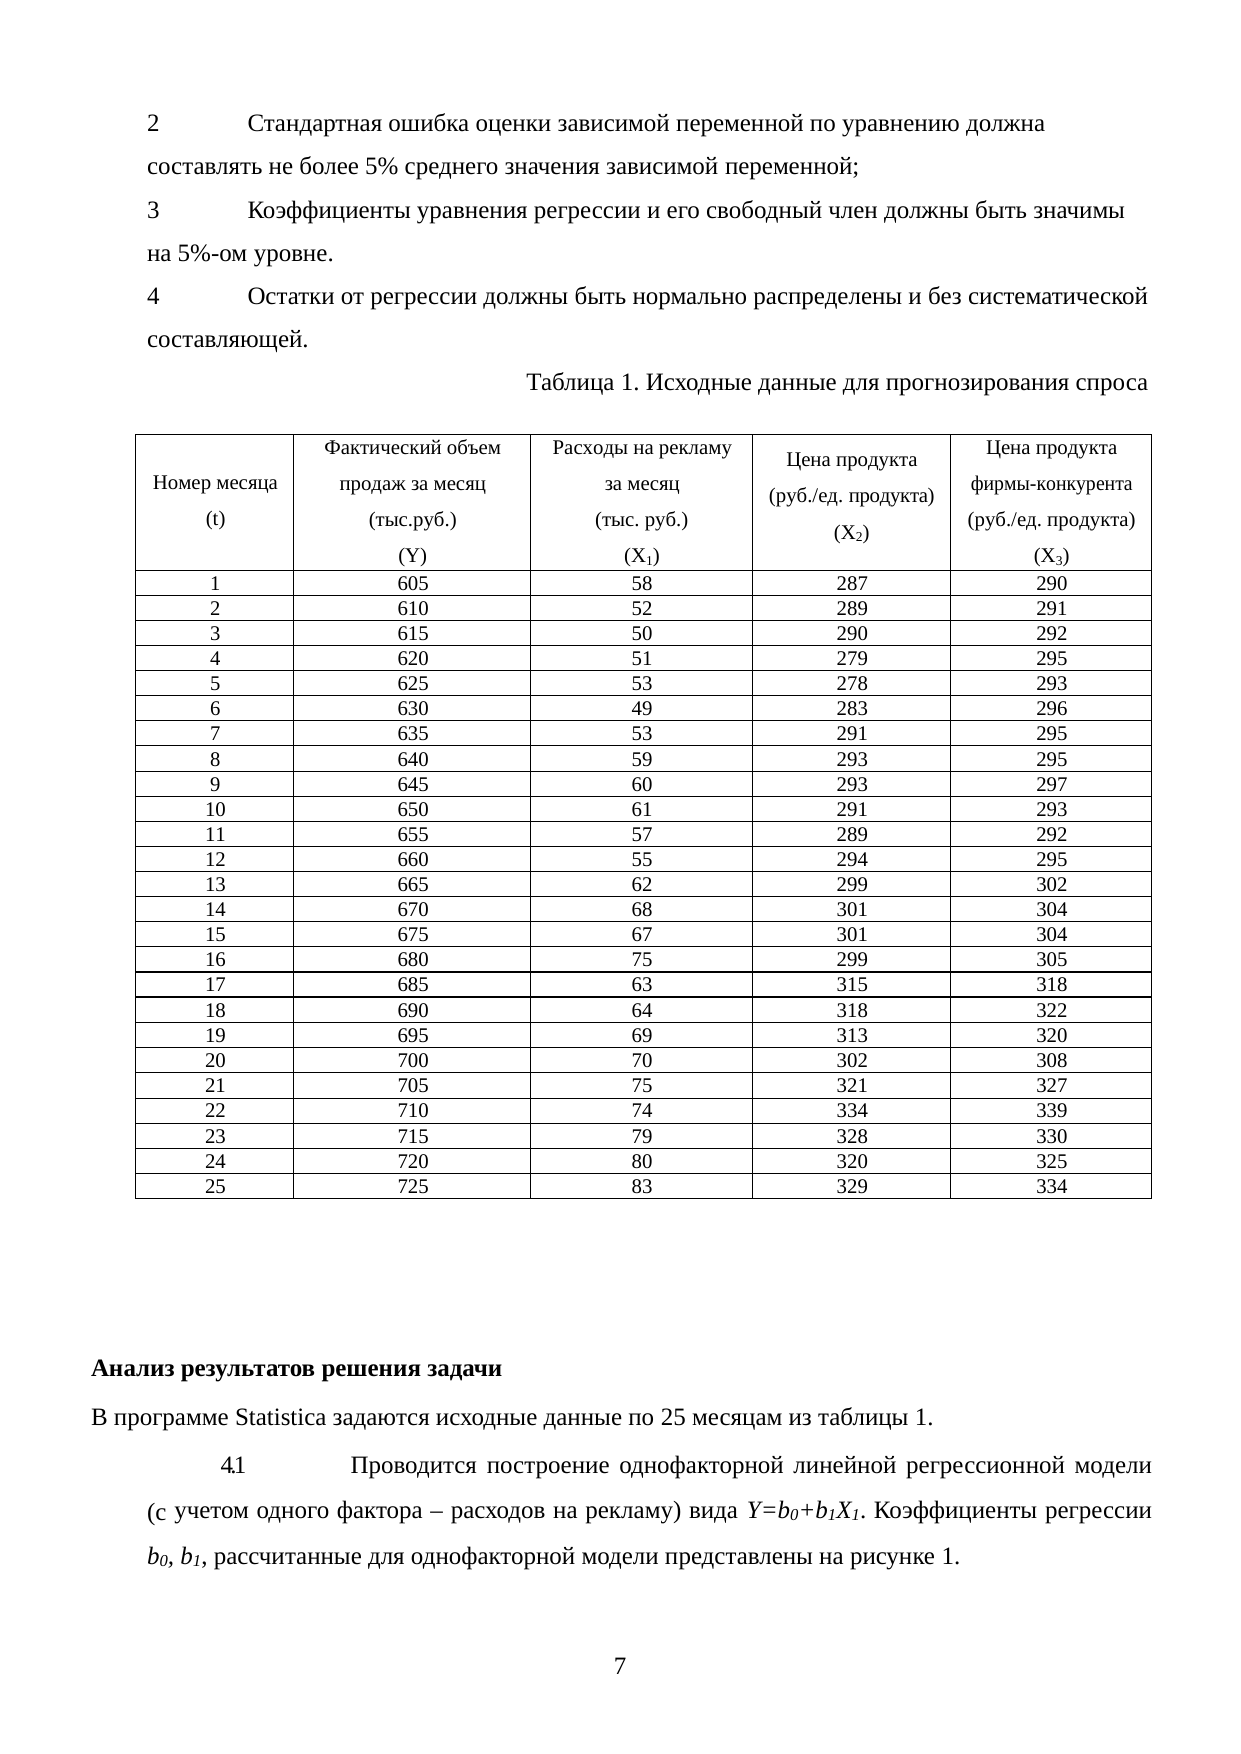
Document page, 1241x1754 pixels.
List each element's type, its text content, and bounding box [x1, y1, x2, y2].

list Остатки от регрессии должны быть нормально распределены и без систематической составляющей. [147, 281, 1152, 353]
table_cell 330 [951, 1124, 1151, 1148]
table_cell 289 [753, 596, 950, 620]
table_cell 322 [951, 998, 1151, 1022]
table_cell 295 [951, 646, 1151, 670]
table_header Номер месяца (t) [136, 435, 293, 570]
table_cell 53 [531, 671, 752, 695]
table_cell 334 [753, 1099, 950, 1122]
table_cell 299 [753, 872, 950, 896]
table_cell 291 [753, 721, 950, 745]
table_cell 3 [136, 621, 293, 645]
table_cell 320 [951, 1023, 1151, 1047]
table_cell 17 [136, 973, 293, 996]
table_cell 80 [531, 1149, 752, 1173]
table_cell 318 [753, 998, 950, 1022]
table_cell 301 [753, 897, 950, 921]
table_cell 640 [294, 746, 530, 771]
table_cell 290 [753, 621, 950, 645]
table_cell 690 [294, 998, 530, 1022]
table_cell 295 [951, 746, 1151, 771]
table_cell 9 [136, 772, 293, 796]
table_cell 293 [951, 797, 1151, 821]
table_cell 4 [136, 646, 293, 670]
table_cell 292 [951, 822, 1151, 846]
table_cell 293 [753, 772, 950, 796]
table_cell 630 [294, 696, 530, 720]
table_cell 334 [951, 1174, 1151, 1198]
table_cell 680 [294, 947, 530, 971]
table_cell 328 [753, 1124, 950, 1148]
table_cell 313 [753, 1023, 950, 1047]
table_cell 675 [294, 922, 530, 946]
table_cell 60 [531, 772, 752, 796]
list Коэффициенты уравнения регрессии и его свободный член должны быть значимы на 5%-ом уровне. [147, 195, 1151, 267]
table_cell 665 [294, 872, 530, 896]
table_cell 339 [951, 1099, 1151, 1122]
table_cell 53 [531, 721, 752, 745]
table_cell 610 [294, 596, 530, 620]
table_cell 279 [753, 646, 950, 670]
table_cell 8 [136, 746, 293, 771]
table_cell 50 [531, 621, 752, 645]
table_cell 15 [136, 922, 293, 946]
table_cell 61 [531, 797, 752, 821]
table_cell 11 [136, 822, 293, 846]
table_cell 299 [753, 947, 950, 971]
table_cell 74 [531, 1099, 752, 1122]
table_cell 295 [951, 847, 1151, 871]
table_cell 625 [294, 671, 530, 695]
table_cell 13 [136, 872, 293, 896]
table_cell 650 [294, 797, 530, 821]
table_cell 64 [531, 998, 752, 1022]
subtitle Анализ результатов решения задачи [91, 1353, 1211, 1382]
table_cell 23 [136, 1124, 293, 1148]
table_cell 700 [294, 1048, 530, 1072]
table_cell 318 [951, 973, 1151, 996]
table_cell 57 [531, 822, 752, 846]
table_cell 660 [294, 847, 530, 871]
table_cell 635 [294, 721, 530, 745]
table_cell 720 [294, 1149, 530, 1173]
table_cell 321 [753, 1073, 950, 1097]
table_cell 59 [531, 746, 752, 771]
table_cell 12 [136, 847, 293, 871]
table_cell 293 [951, 671, 1151, 695]
table_cell 615 [294, 621, 530, 645]
table_cell 320 [753, 1149, 950, 1173]
table_cell 52 [531, 596, 752, 620]
table_cell 5 [136, 671, 293, 695]
table_cell 294 [753, 847, 950, 871]
table_cell 18 [136, 998, 293, 1022]
table_cell 62 [531, 872, 752, 896]
table_cell 70 [531, 1048, 752, 1072]
table_cell 297 [951, 772, 1151, 796]
table_cell 19 [136, 1023, 293, 1047]
table_cell 289 [753, 822, 950, 846]
table_cell 7 [136, 721, 293, 745]
table_cell 14 [136, 897, 293, 921]
table_cell 695 [294, 1023, 530, 1047]
table_cell 302 [753, 1048, 950, 1072]
table_cell 16 [136, 947, 293, 971]
table_cell 58 [531, 571, 752, 595]
table_cell 710 [294, 1099, 530, 1122]
table_cell 69 [531, 1023, 752, 1047]
list Проводится построение однофакторной линейной регрессионной модели (с учетом одного фактора – расходов на рекламу) вида Y=b0+b1X1. Коэффициенты регрессии b0, b1, рассчитанные для однофакторной модели представлены на рисунке 1. [147, 1450, 1152, 1572]
table_cell 308 [951, 1048, 1151, 1072]
table_cell 304 [951, 922, 1151, 946]
table_cell 10 [136, 797, 293, 821]
table_cell 302 [951, 872, 1151, 896]
table_header Расходы на рекламу за месяц (тыс. руб.) (X1) [531, 435, 752, 570]
table_cell 305 [951, 947, 1151, 971]
table_cell 291 [951, 596, 1151, 620]
table_cell 655 [294, 822, 530, 846]
table_cell 68 [531, 897, 752, 921]
table_cell 645 [294, 772, 530, 796]
table_cell 49 [531, 696, 752, 720]
table_header Фактический объем продаж за месяц (тыс.руб.) (Y) [294, 435, 530, 570]
table_cell 327 [951, 1073, 1151, 1097]
table_cell 315 [753, 973, 950, 996]
table_cell 24 [136, 1149, 293, 1173]
table_cell 75 [531, 947, 752, 971]
table_header Цена продукта (руб./ед. продукта) (X2) [753, 435, 950, 570]
table_cell 63 [531, 973, 752, 996]
table_cell 83 [531, 1174, 752, 1198]
table_cell 20 [136, 1048, 293, 1072]
table_cell 278 [753, 671, 950, 695]
table_cell 2 [136, 596, 293, 620]
table_cell 292 [951, 621, 1151, 645]
table_cell 295 [951, 721, 1151, 745]
table_cell 75 [531, 1073, 752, 1097]
table_cell 79 [531, 1124, 752, 1148]
table_cell 6 [136, 696, 293, 720]
table_cell 605 [294, 571, 530, 595]
table_cell 685 [294, 973, 530, 996]
table_header Цена продукта фирмы-конкурента (руб./ед. продукта) (X3) [951, 435, 1151, 570]
table_cell 301 [753, 922, 950, 946]
table_cell 620 [294, 646, 530, 670]
table_cell 291 [753, 797, 950, 821]
table_cell 725 [294, 1174, 530, 1198]
table_cell 21 [136, 1073, 293, 1097]
list Стандартная ошибка оценки зависимой переменной по уравнению должна составлять не более 5% среднего значения зависимой переменной; [147, 108, 1151, 180]
table_cell 290 [951, 571, 1151, 595]
table_cell 715 [294, 1124, 530, 1148]
table_cell 1 [136, 571, 293, 595]
table_cell 67 [531, 922, 752, 946]
table_cell 304 [951, 897, 1151, 921]
table_cell 283 [753, 696, 950, 720]
table_cell 670 [294, 897, 530, 921]
table_cell 22 [136, 1099, 293, 1122]
table_cell 287 [753, 571, 950, 595]
table_cell 705 [294, 1073, 530, 1097]
table_cell 293 [753, 746, 950, 771]
table_cell 296 [951, 696, 1151, 720]
text Таблица 1. Исходные данные для прогнозирования спроса [526, 367, 1211, 396]
table_cell 55 [531, 847, 752, 871]
table_cell 25 [136, 1174, 293, 1198]
table_cell 329 [753, 1174, 950, 1198]
text В программе Statistica задаются исходные данные по 25 месяцам из таблицы 1. [91, 1402, 1211, 1430]
table_cell 325 [951, 1149, 1151, 1173]
table_cell 51 [531, 646, 752, 670]
